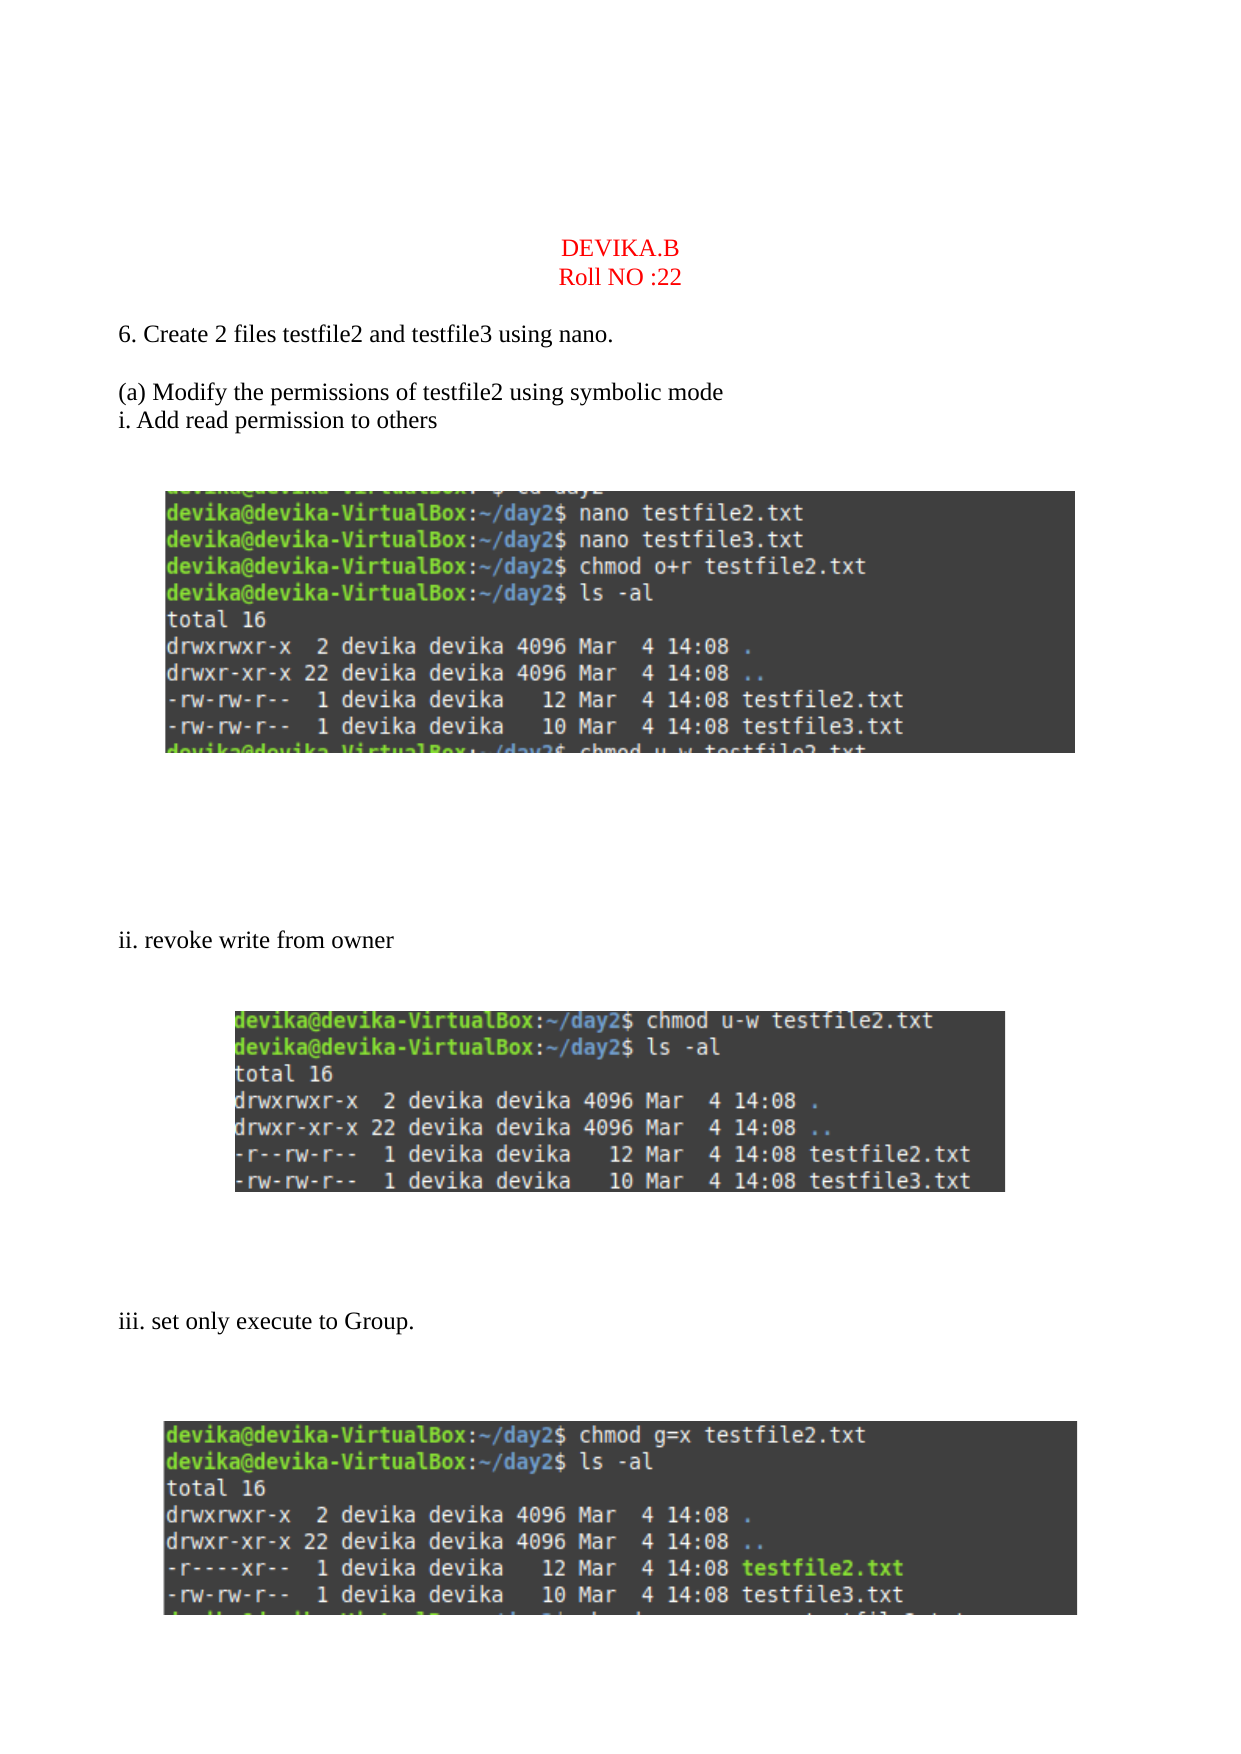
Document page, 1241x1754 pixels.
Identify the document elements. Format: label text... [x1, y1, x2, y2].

text Roll NO :22 [118, 262, 1122, 291]
text i. Add read permission to others [118, 406, 1122, 434]
picture [235, 1011, 1006, 1192]
text 6. Create 2 files testfile2 and testfile3 using nano. [118, 319, 1122, 348]
picture [163, 1421, 1078, 1615]
text DEVIKA.B [118, 233, 1122, 262]
picture [165, 491, 1075, 753]
text ii. revoke write from owner [118, 925, 1122, 954]
text iii. set only execute to Group. [118, 1306, 1122, 1335]
text (a) Modify the permissions of testfile2 using symbolic mode [118, 377, 1122, 406]
